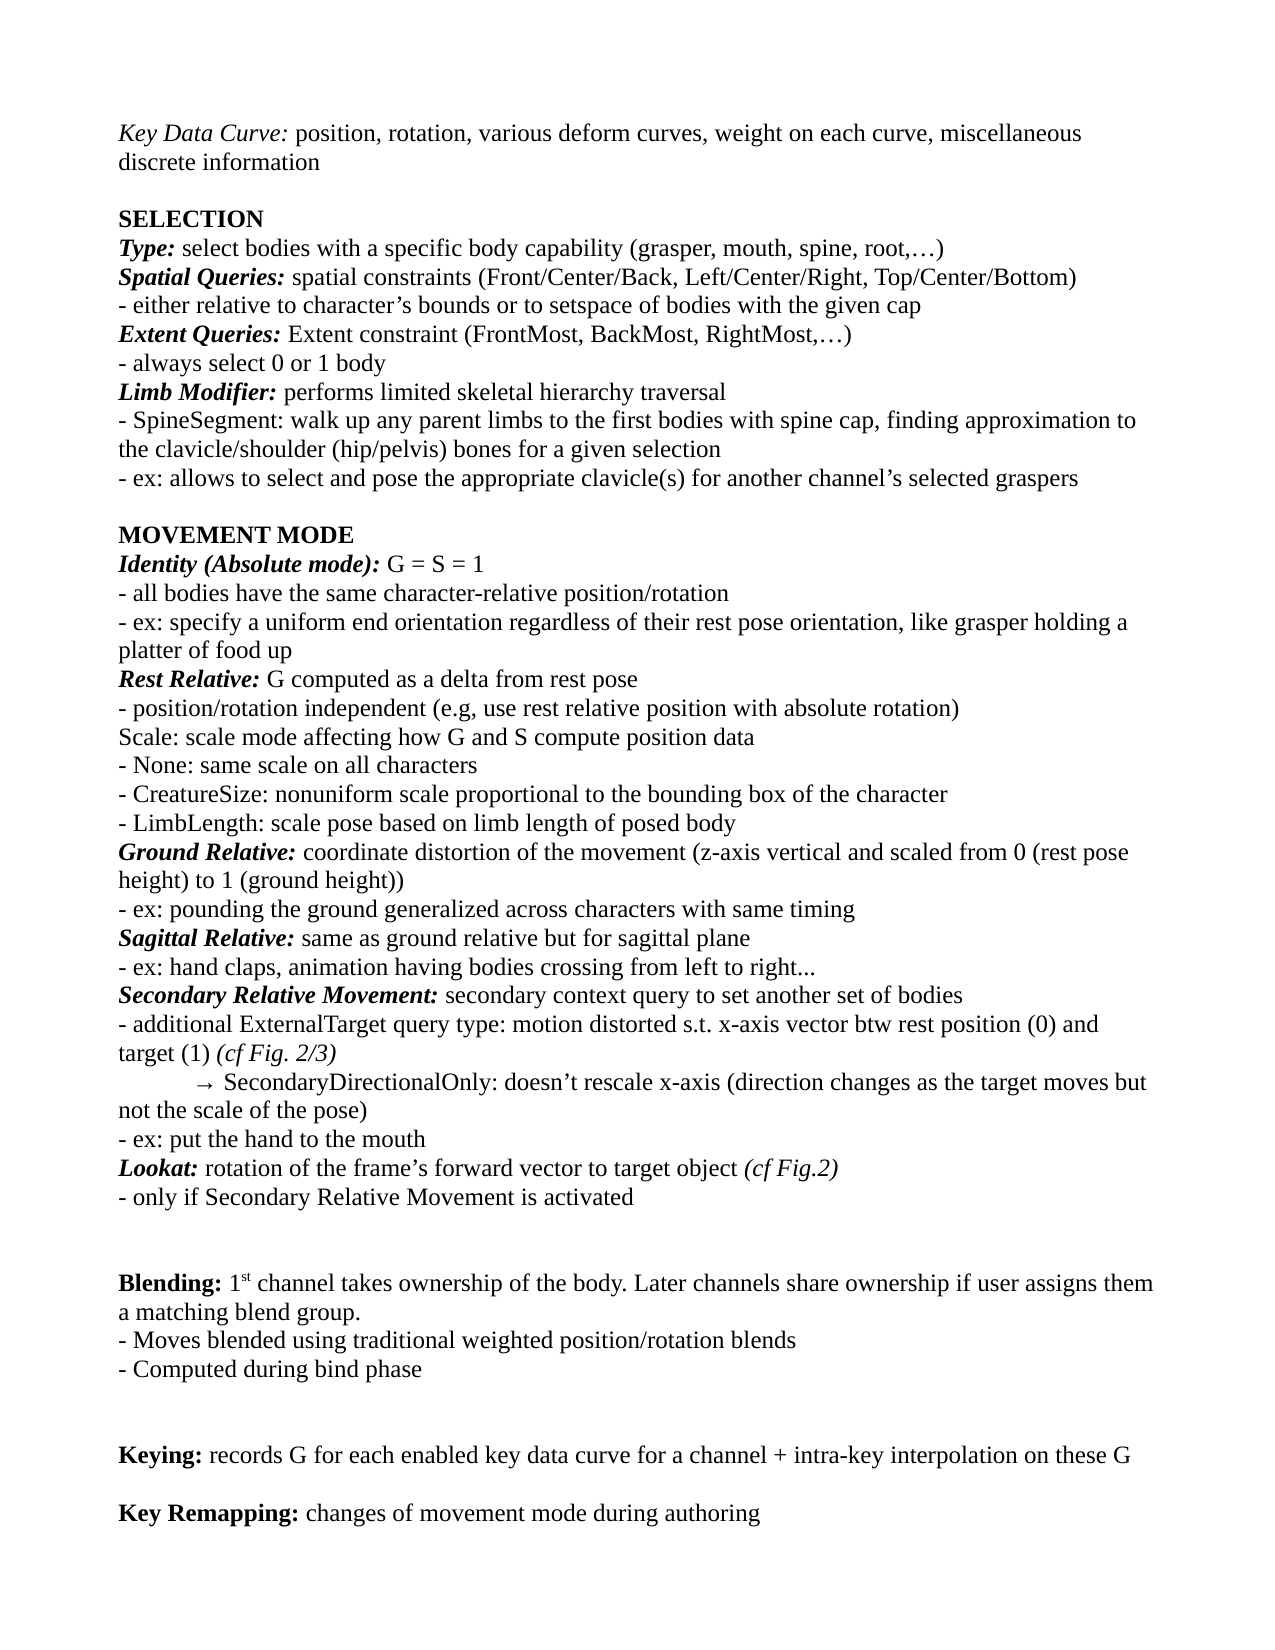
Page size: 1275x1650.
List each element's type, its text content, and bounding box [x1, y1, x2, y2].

text - None: same scale on all characters [118, 751, 1157, 779]
text - Moves blended using traditional weighted position/rotation blends [118, 1326, 1157, 1354]
text Secondary Relative Movement: secondary context query to set another set of bodies [118, 981, 1157, 1009]
text Spatial Queries: spatial constraints (Front/Center/Back, Left/Center/Right, Top/Center/Bottom) [118, 262, 1157, 291]
text - always select 0 or 1 body [118, 348, 1157, 377]
text Key Remapping: changes of movement mode during authoring [118, 1498, 1157, 1527]
text - Computed during bind phase [118, 1354, 1157, 1383]
text Limb Modifier: performs limited skeletal hierarchy traversal [118, 377, 1157, 406]
text Ground Relative: coordinate distortion of the movement (z-axis vertical and scaled from 0 (rest pose height) to 1 (ground height)) [118, 837, 1157, 894]
text SELECTION [118, 204, 1157, 233]
text - all bodies have the same character-relative position/rotation [118, 578, 1157, 607]
text Keying: records G for each enabled key data curve for a channel + intra-key interpolation on these G [118, 1441, 1157, 1469]
text Rest Relative: G computed as a delta from rest pose [118, 664, 1157, 693]
text - additional ExternalTarget query type: motion distorted s.t. x-axis vector btw rest position (0) and target (1) (cf Fig. 2/3) [118, 1009, 1157, 1067]
text - ex: hand claps, animation having bodies crossing from left to right... [118, 952, 1157, 981]
text - SpineSegment: walk up any parent limbs to the first bodies with spine cap, finding approximation to the clavicle/shoulder (hip/pelvis) bones for a given selection [118, 406, 1157, 463]
text MOVEMENT MODE [118, 521, 1157, 549]
text → SecondaryDirectionalOnly: doesn’t rescale x-axis (direction changes as the target moves but not the scale of the pose) [118, 1067, 1157, 1124]
text Type: select bodies with a specific body capability (grasper, mouth, spine, root,…) [118, 233, 1157, 262]
text Blending: 1st channel takes ownership of the body. Later channels share ownership if user assigns them a matching blend group. [118, 1268, 1157, 1326]
text - either relative to character’s bounds or to setspace of bodies with the given cap [118, 291, 1157, 319]
text - position/rotation independent (e.g, use rest relative position with absolute rotation) [118, 693, 1157, 722]
text - ex: pounding the ground generalized across characters with same timing [118, 894, 1157, 923]
text - CreatureSize: nonuniform scale proportional to the bounding box of the character [118, 779, 1157, 808]
text - ex: put the hand to the mouth [118, 1124, 1157, 1153]
text Extent Queries: Extent constraint (FrontMost, BackMost, RightMost,…) [118, 319, 1157, 348]
text - LimbLength: scale pose based on limb length of posed body [118, 808, 1157, 837]
text Identity (Absolute mode): G = S = 1 [118, 549, 1157, 578]
text - ex: specify a uniform end orientation regardless of their rest pose orientation, like grasper holding a platter of food up [118, 607, 1157, 664]
text Scale: scale mode affecting how G and S compute position data [118, 722, 1157, 751]
text - only if Secondary Relative Movement is activated [118, 1182, 1157, 1211]
text Key Data Curve: position, rotation, various deform curves, weight on each curve, miscellaneous discrete information [118, 118, 1157, 176]
text - ex: allows to select and pose the appropriate clavicle(s) for another channel’s selected graspers [118, 463, 1157, 492]
text Sagittal Relative: same as ground relative but for sagittal plane [118, 923, 1157, 952]
text Lookat: rotation of the frame’s forward vector to target object (cf Fig.2) [118, 1153, 1157, 1182]
